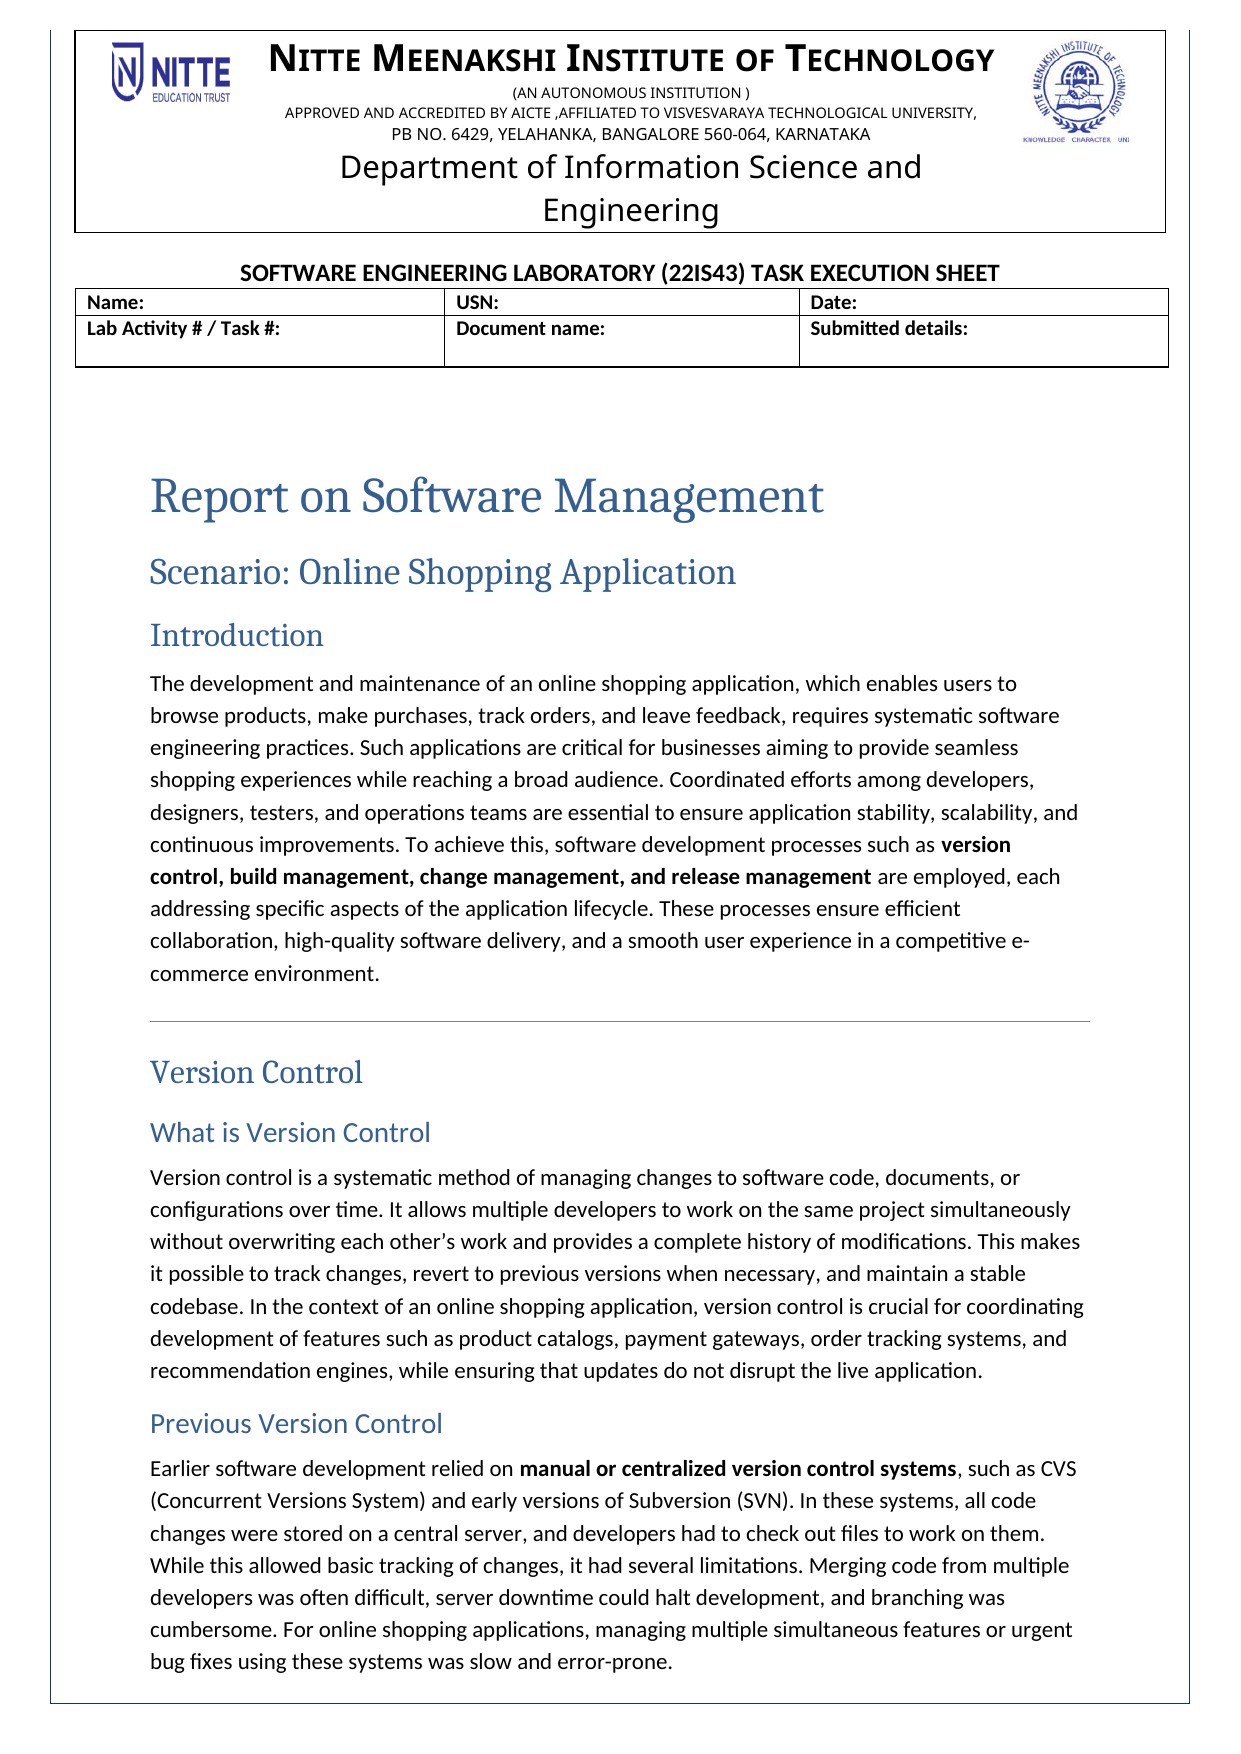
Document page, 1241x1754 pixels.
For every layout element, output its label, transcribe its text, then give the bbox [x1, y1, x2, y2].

subtitle What is Version Control [150, 1114, 1090, 1149]
subtitle Version Control [150, 1053, 1090, 1091]
picture [1019, 31, 1129, 148]
subtitle Introduction [150, 617, 1090, 655]
text The development and maintenance of an online shopping application, which enables users to browse products, make purchases, track orders, and leave feedback, requires systematic software engineering practices. Such applications are critical for businesses aiming to provide seamless shopping experiences while reaching a broad audience. Coordinated efforts among developers, designers, testers, and operations teams are essential to ensure application stability, scalability, and continuous improvements. To achieve this, software development processes such as version control, build management, change management, and release management are employed, each addressing specific aspects of the application lifecycle. These processes ensure efficient collaboration, high-quality software delivery, and a smooth user experience in a competitive e-commerce environment. [150, 669, 1090, 987]
subtitle Scenario: Online Shopping Application [150, 550, 1090, 593]
picture [112, 39, 230, 103]
subtitle Previous Version Control [150, 1405, 1090, 1441]
subtitle Report on Software Management [150, 468, 1090, 525]
text Version control is a systematic method of managing changes to software code, documents, or configurations over time. It allows multiple developers to work on the same project simultaneously without overwriting each other’s work and provides a complete history of modifications. This makes it possible to track changes, revert to previous versions when necessary, and maintain a stable codebase. In the context of an online shopping application, version control is crucial for coordinating development of features such as product catalogs, payment gateways, order tracking systems, and recommendation engines, while ensuring that updates do not disrupt the live application. [150, 1163, 1090, 1384]
text Earlier software development relied on manual or centralized version control systems, such as CVS (Concurrent Versions System) and early versions of Subversion (SVN). In these systems, all code changes were stored on a central server, and developers had to check out files to work on them. While this allowed basic tracking of changes, it had several limitations. Merging code from multiple developers was often difficult, server downtime could halt development, and branching was cumbersome. For online shopping applications, managing multiple simultaneous features or urgent bug fixes using these systems was slow and error-prone. [150, 1454, 1090, 1675]
